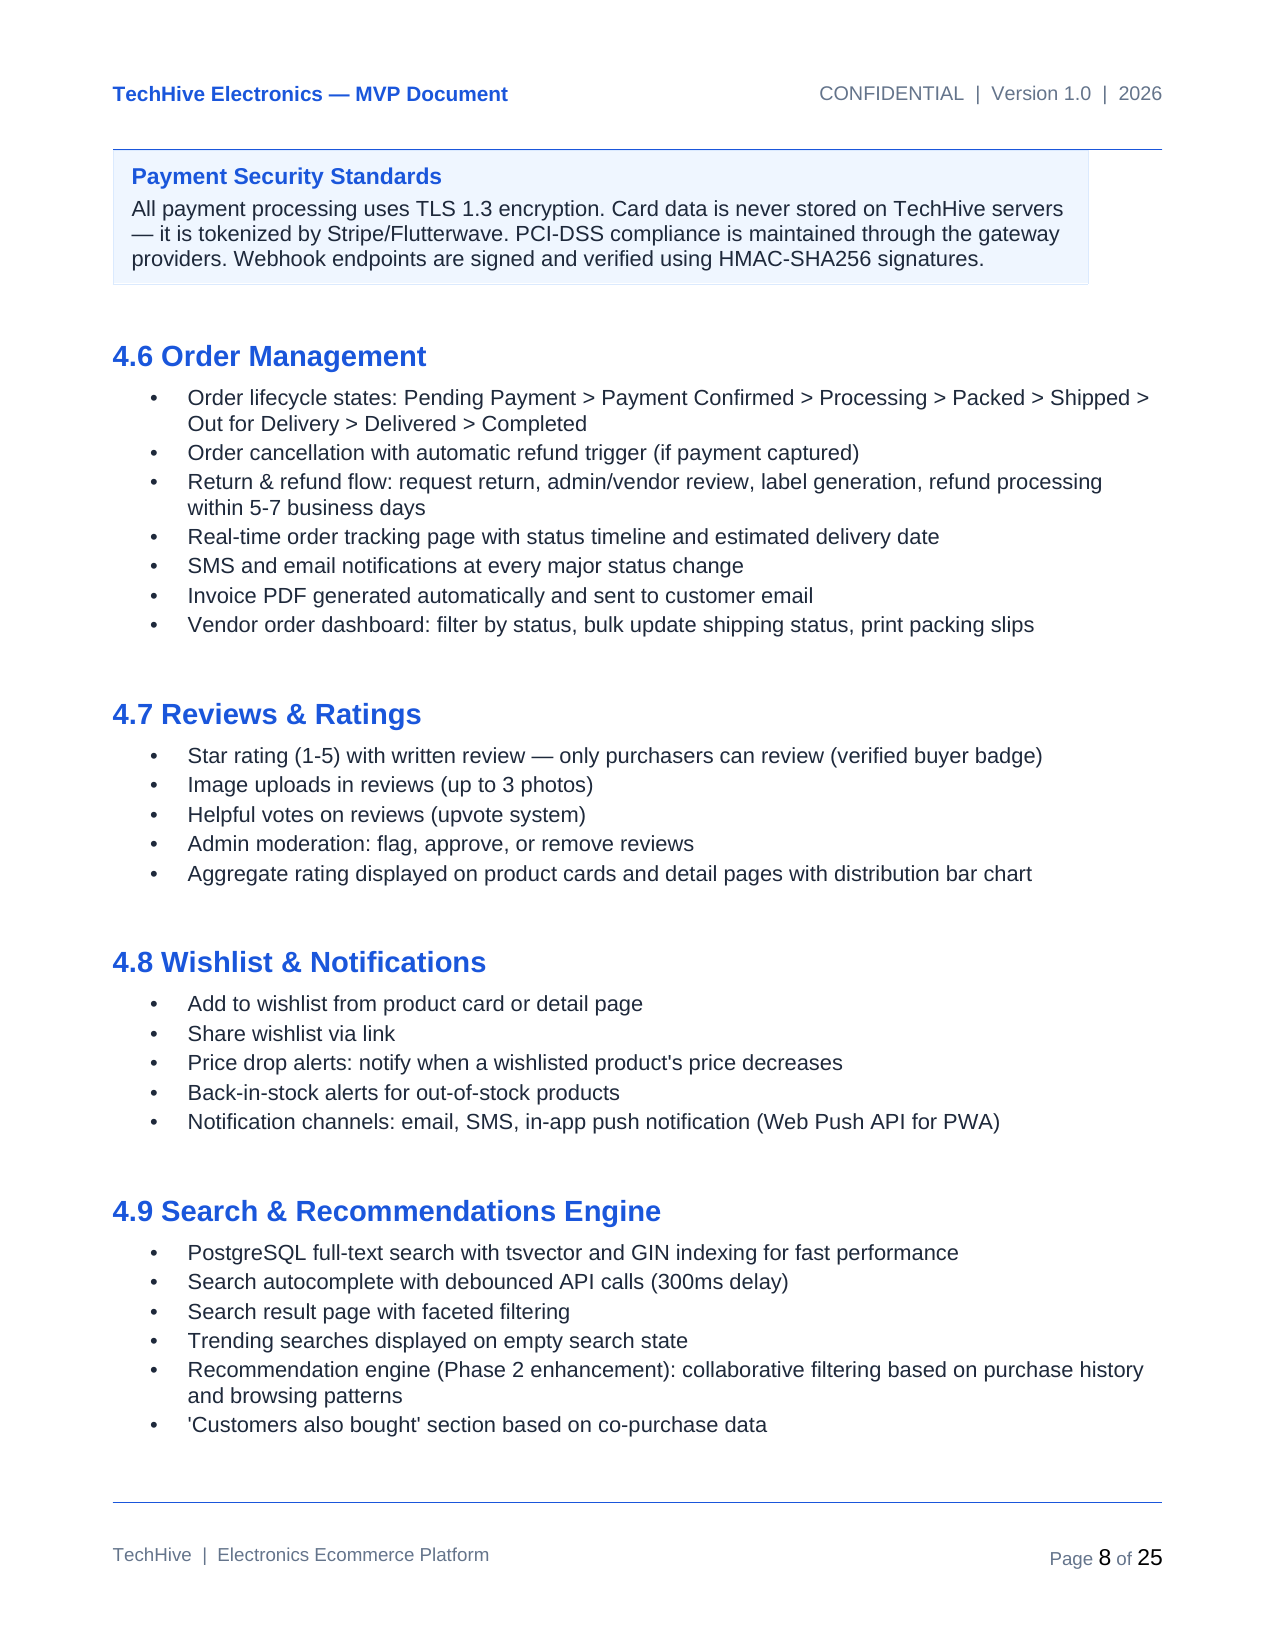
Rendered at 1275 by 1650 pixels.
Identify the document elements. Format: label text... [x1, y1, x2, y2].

subtitle 4.8 Wishlist & Notifications [112, 945, 1162, 979]
list Share wishlist via link [150, 1021, 1162, 1046]
list Star rating (1-5) with written review — only purchasers can review (verified buyer badge) [150, 743, 1162, 768]
list Recommendation engine (Phase 2 enhancement): collaborative filtering based on purchase history and browsing patterns [150, 1357, 1162, 1408]
subtitle 4.9 Search & Recommendations Engine [112, 1194, 1162, 1227]
list 'Customers also bought' section based on co-purchase data [150, 1412, 1162, 1437]
subtitle 4.6 Order Management [112, 339, 1162, 373]
list Trending searches displayed on empty search state [150, 1328, 1162, 1353]
list Order cancellation with automatic refund trigger (if payment captured) [150, 440, 1162, 465]
list Order lifecycle states: Pending Payment > Payment Confirmed > Processing > Packed > Shipped > Out for Delivery > Delivered > Completed [150, 385, 1162, 436]
list Back-in-stock alerts for out-of-stock products [150, 1079, 1162, 1105]
list Real-time order tracking page with status timeline and estimated delivery date [150, 524, 1162, 549]
list Invoice PDF generated automatically and sent to customer email [150, 583, 1162, 608]
list Notification channels: email, SMS, in-app push notification (Web Push API for PWA) [150, 1109, 1162, 1134]
list Aggregate rating displayed on product cards and detail pages with distribution bar chart [150, 860, 1162, 886]
list Price drop alerts: notify when a wishlisted product's price decreases [150, 1050, 1162, 1075]
list Admin moderation: flag, approve, or remove reviews [150, 831, 1162, 856]
list Vendor order dashboard: filter by status, bulk update shipping status, print packing slips [150, 612, 1162, 637]
list Return & refund flow: request return, admin/vendor review, label generation, refund processing within 5-7 business days [150, 469, 1162, 520]
list PostgreSQL full-text search with tsvector and GIN indexing for fast performance [150, 1240, 1162, 1265]
subtitle 4.7 Reviews & Ratings [112, 697, 1162, 730]
list Helpful votes on reviews (upvote system) [150, 802, 1162, 827]
list SMS and email notifications at every major status change [150, 553, 1162, 578]
table_header Payment Security Standards All payment processing uses TLS 1.3 encryption. Card data is never stored on TechHive servers — it is tokenized by Stripe/Flutterwave. PCI-DSS compliance is maintained through the gateway providers. Webhook endpoints are signed and verified using HMAC-SHA256 signatures. [114, 151, 1088, 283]
list Add to wishlist from product card or detail page [150, 991, 1162, 1017]
list Image uploads in reviews (up to 3 photos) [150, 772, 1162, 797]
list Search result page with faceted filtering [150, 1298, 1162, 1324]
list Search autocomplete with debounced API calls (300ms delay) [150, 1269, 1162, 1294]
